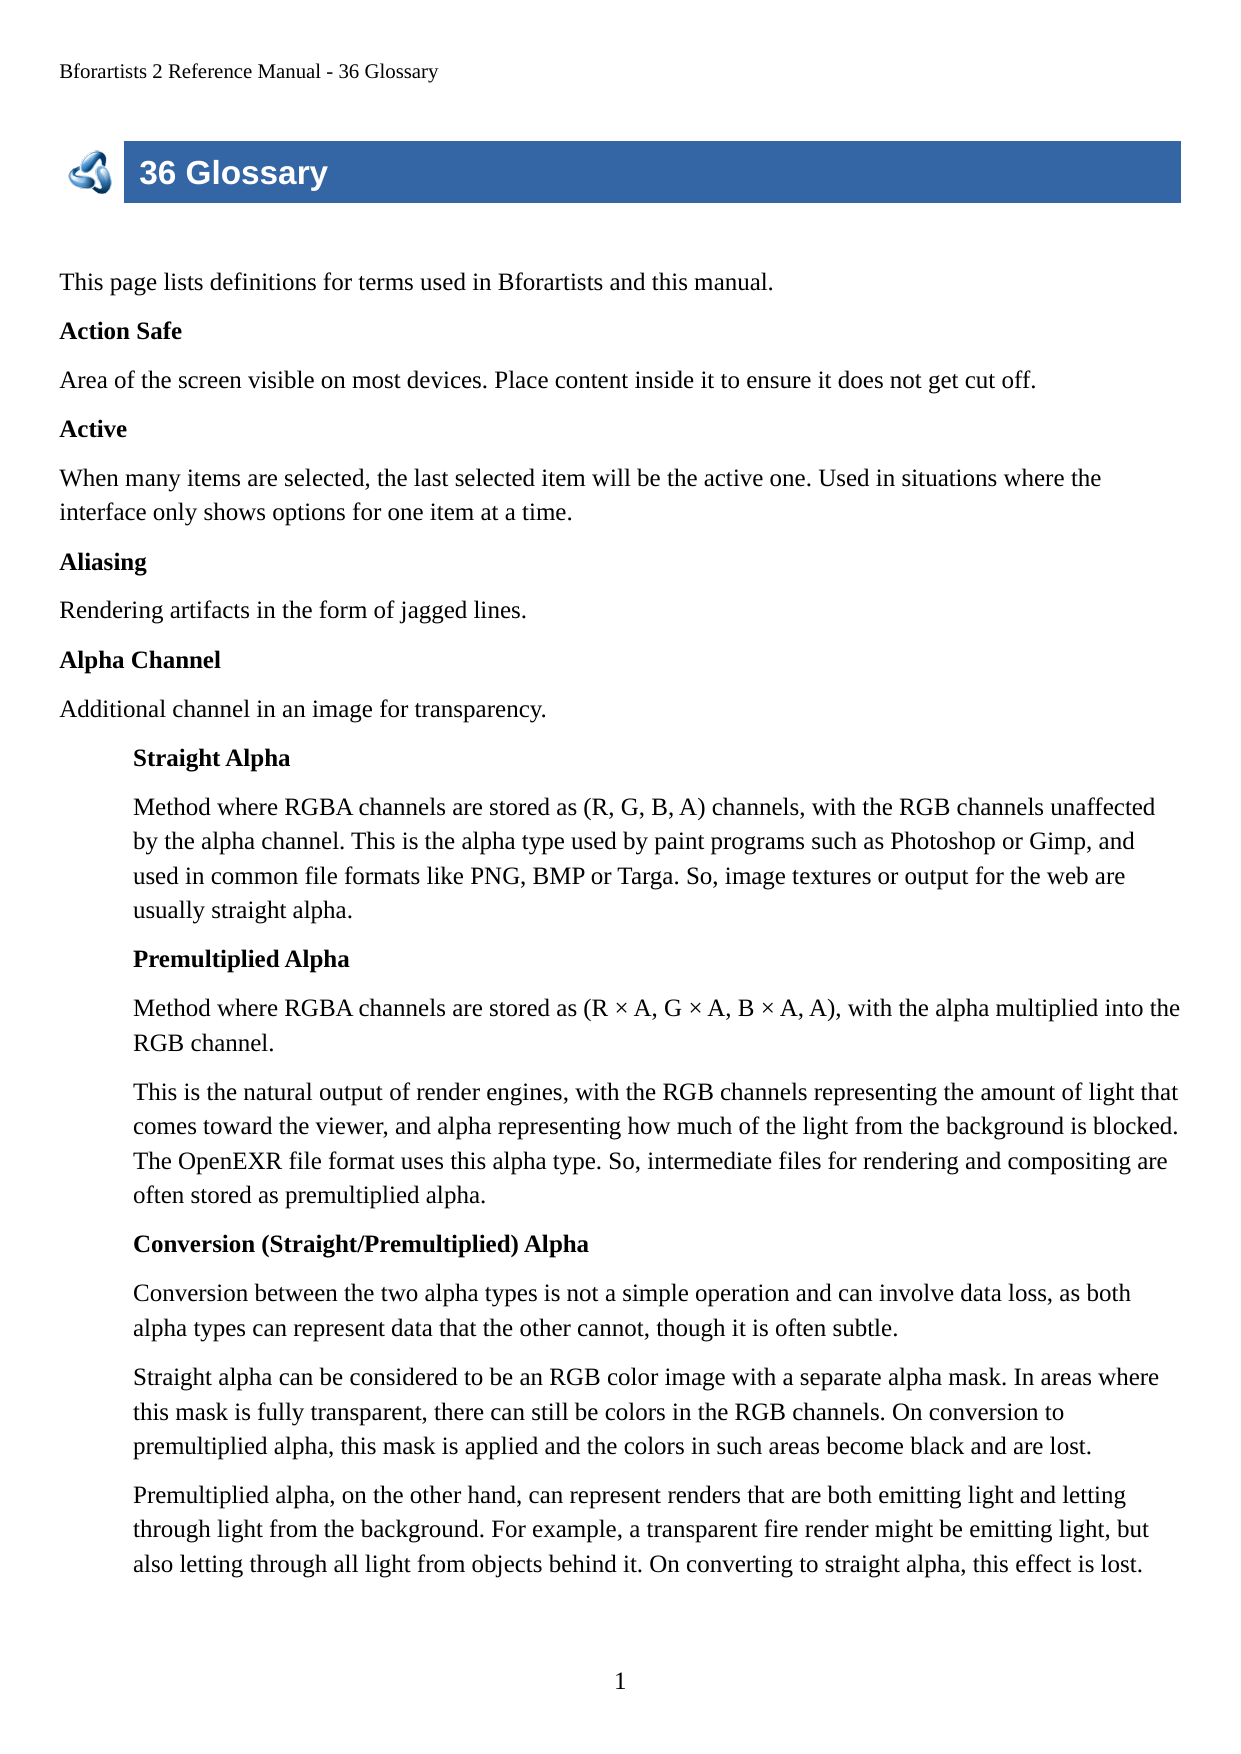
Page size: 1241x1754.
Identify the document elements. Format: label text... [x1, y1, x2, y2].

text Area of the screen visible on most devices. Place content inside it to ensure it does not get cut off. [59, 365, 1181, 394]
table_header 36 Glossary [124, 141, 1181, 203]
text This page lists definitions for terms used in Bforartists and this manual. [59, 267, 1181, 296]
text Premultiplied Alpha [133, 944, 1181, 973]
text Rendering artifacts in the form of jagged lines. [59, 596, 1181, 624]
text Straight Alpha [133, 743, 1181, 772]
text Additional channel in an image for transparency. [59, 694, 1181, 722]
text When many items are selected, the last selected item will be the active one. Used in situations where the interface only shows options for one item at a time. [59, 463, 1181, 526]
text Conversion (Straight/Premultiplied) Alpha [133, 1229, 1181, 1258]
text Aliasing [59, 547, 1181, 575]
text Method where RGBA channels are stored as (R × A, G × A, B × A, A), with the alpha multiplied into the RGB channel. [133, 993, 1181, 1057]
text This is the natural output of render engines, with the RGB channels representing the amount of light that comes toward the viewer, and alpha representing how much of the light from the background is blocked. The OpenEXR file format uses this alpha type. So, intermediate files for rendering and compositing are often stored as premultiplied alpha. [133, 1077, 1181, 1209]
text Straight alpha can be considered to be an RGB color image with a separate alpha mask. In areas where this mask is fully transparent, there can still be colors in the RGB channels. On conversion to premultiplied alpha, this mask is applied and the colors in such areas become black and are lost. [133, 1362, 1181, 1460]
text Method where RGBA channels are stored as (R, G, B, A) channels, with the RGB channels unaffected by the alpha channel. This is the alpha type used by paint programs such as Photoshop or Gimp, and used in common file formats like PNG, BMP or Targa. So, image textures or output for the web are usually straight alpha. [133, 792, 1181, 924]
table_header [59, 141, 124, 203]
text Action Safe [59, 316, 1181, 344]
text Alpha Channel [59, 645, 1181, 673]
text Active [59, 414, 1181, 443]
text Premultiplied alpha, on the other hand, can represent renders that are both emitting light and letting through light from the background. For example, a transparent fire render might be emitting light, but also letting through all light from objects behind it. On converting to straight alpha, this effect is lost. [133, 1480, 1181, 1578]
text Conversion between the two alpha types is not a simple operation and can involve data loss, as both alpha types can represent data that the other cannot, though it is often subtle. [133, 1278, 1181, 1342]
picture [65, 147, 114, 197]
